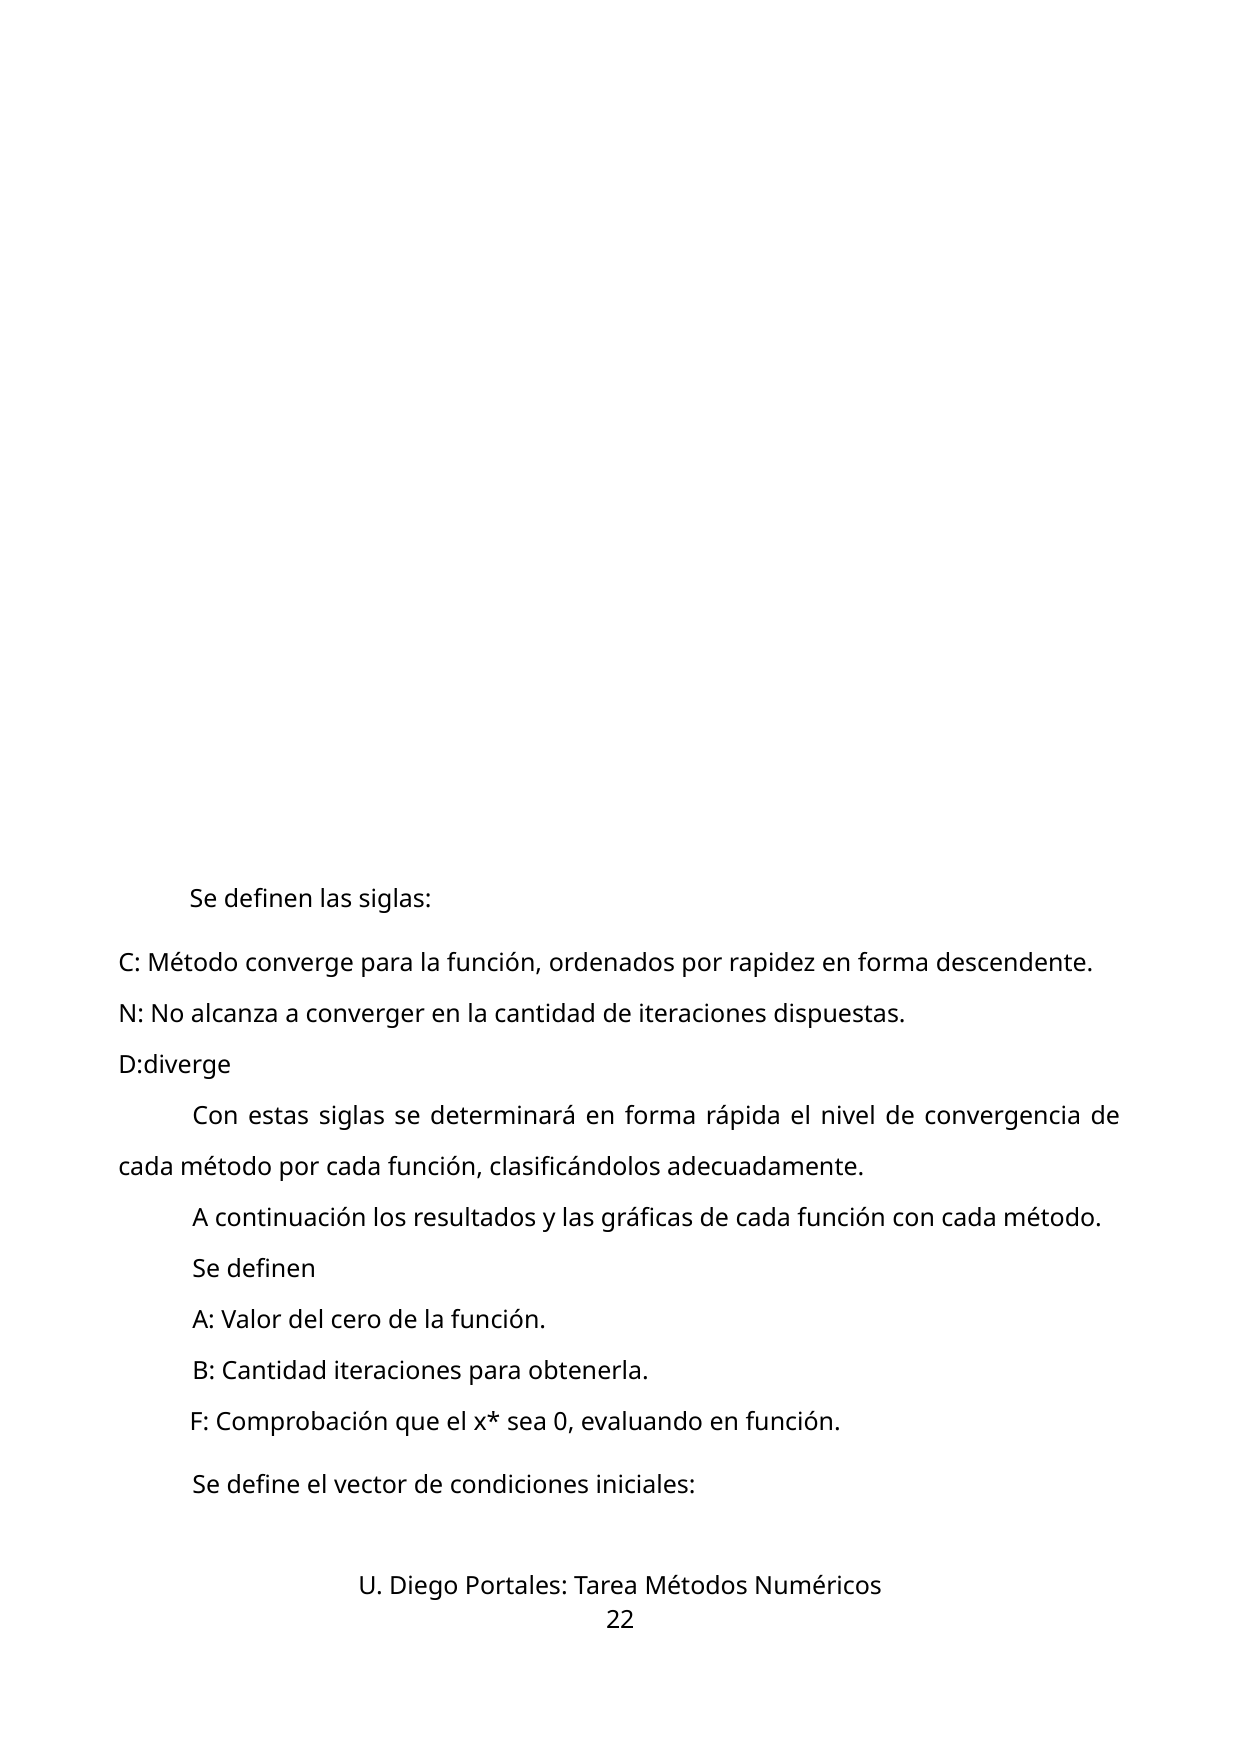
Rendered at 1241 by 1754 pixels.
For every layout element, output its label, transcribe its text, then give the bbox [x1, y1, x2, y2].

text Con estas siglas se determinará en forma rápida el nivel de convergencia de cada método por cada función, clasificándolos adecuadamente. [118, 1097, 1122, 1182]
text N: No alcanza a converger en la cantidad de iteraciones dispuestas. [118, 995, 1122, 1029]
text B: Cantidad iteraciones para obtenerla. [118, 1352, 1122, 1387]
text Se definen [118, 1250, 1122, 1284]
text A continuación los resultados y las gráficas de cada función con cada método. [118, 1199, 1122, 1233]
text F: Comprobación que el x* sea 0, evaluando en función. [116, 1403, 1122, 1438]
text Se definen las siglas: [116, 881, 1122, 915]
text C: Método converge para la función, ordenados por rapidez en forma descendente. [118, 944, 1122, 978]
text Se define el vector de condiciones iniciales: [118, 1467, 1122, 1501]
text D:diverge [118, 1046, 1122, 1080]
text A: Valor del cero de la función. [118, 1301, 1122, 1336]
